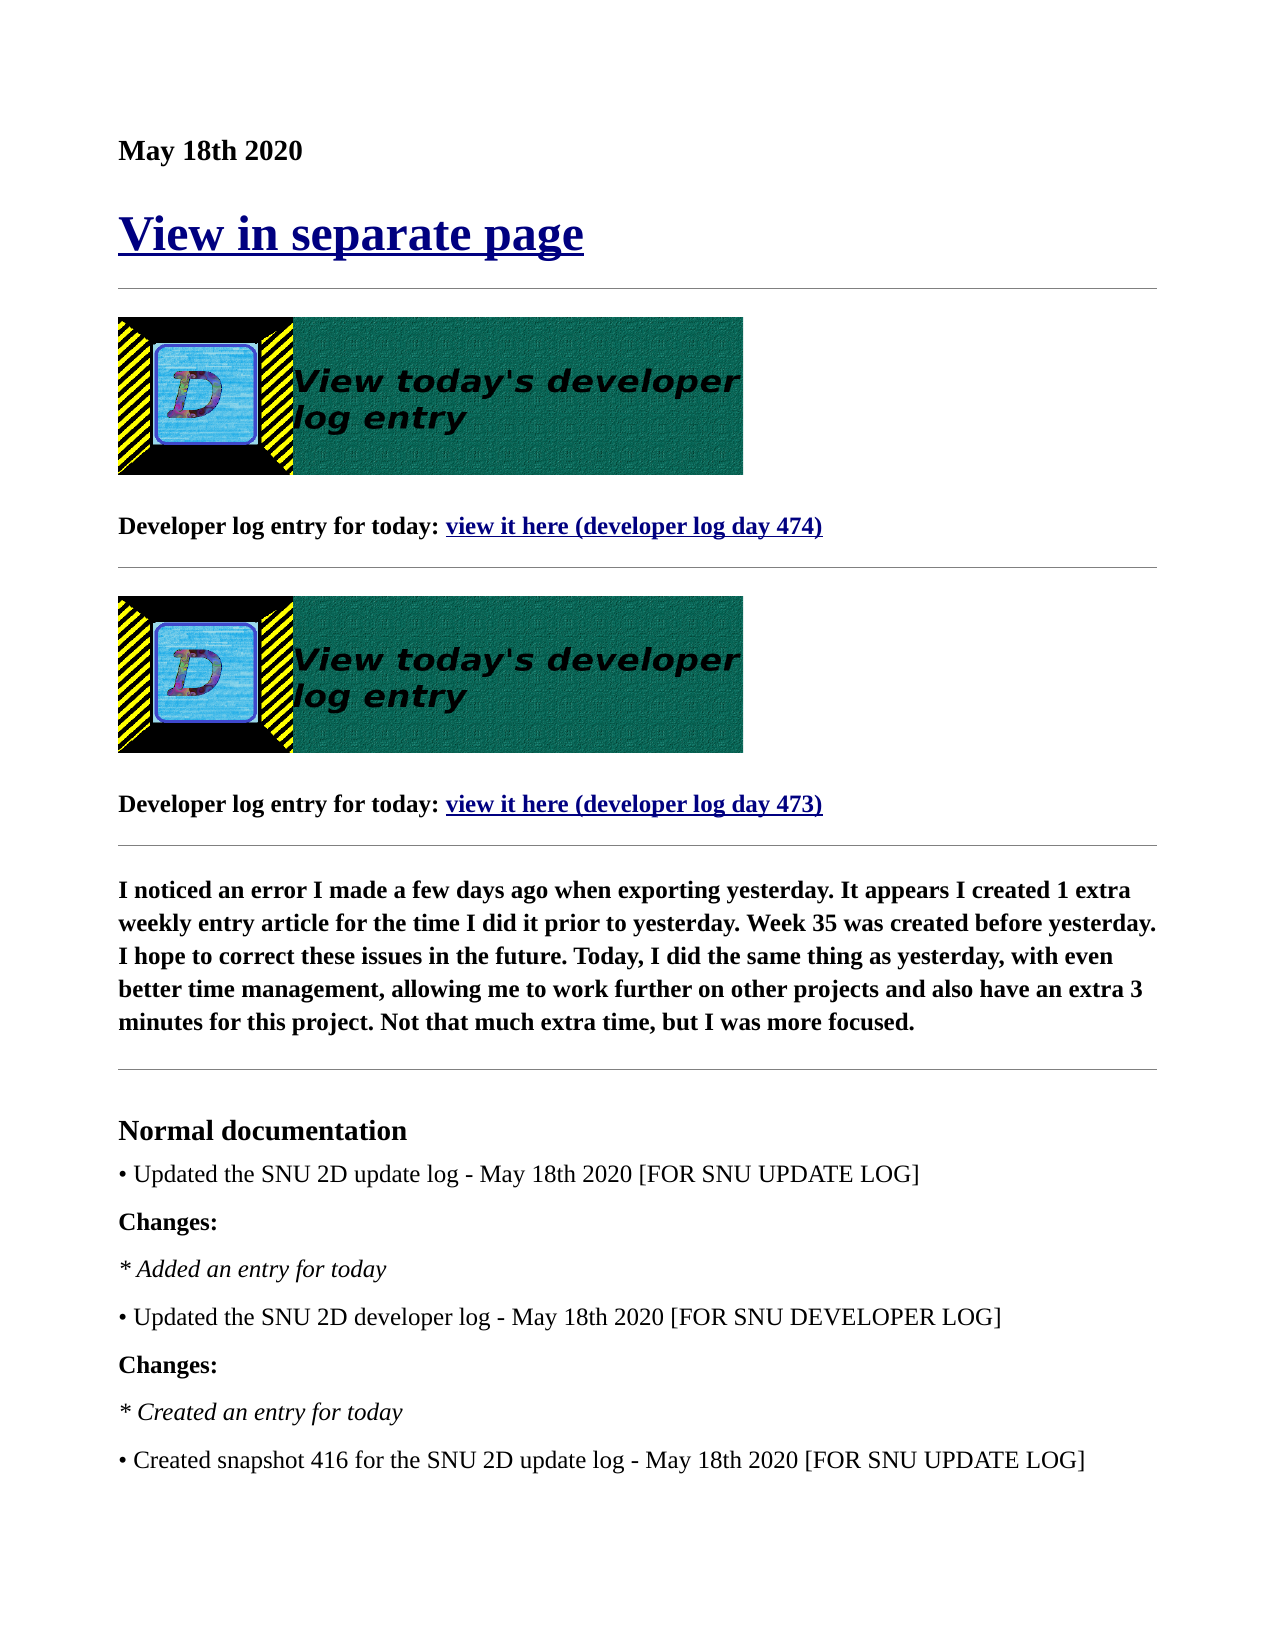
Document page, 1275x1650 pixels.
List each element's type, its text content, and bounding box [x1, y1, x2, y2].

subtitle May 18th 2020 [118, 133, 1157, 166]
text * Added an entry for today [118, 1254, 1157, 1283]
text Changes: [118, 1350, 1157, 1378]
subtitle View in separate page [118, 204, 1157, 261]
text • Created snapshot 416 for the SNU 2D update log - May 18th 2020 [FOR SNU UPDATE LOG] [118, 1445, 1157, 1474]
subtitle Developer log entry for today: view it here (developer log day 474) [118, 511, 1157, 540]
text * Created an entry for today [118, 1397, 1157, 1426]
subtitle Normal documentation [118, 1113, 1157, 1147]
text Changes: [118, 1207, 1157, 1236]
text • Updated the SNU 2D developer log - May 18th 2020 [FOR SNU DEVELOPER LOG] [118, 1302, 1157, 1331]
text I noticed an error I made a few days ago when exporting yesterday. It appears I created 1 extra weekly entry article for the time I did it prior to yesterday. Week 35 was created before yesterday. I hope to correct these issues in the future. Today, I did the same thing as yesterday, with even better time management, allowing me to work further on other projects and also have an extra 3 minutes for this project. Not that much extra time, but I was more focused. [118, 875, 1157, 1036]
picture [118, 596, 744, 753]
text • Updated the SNU 2D update log - May 18th 2020 [FOR SNU UPDATE LOG] [118, 1159, 1157, 1188]
picture [118, 317, 744, 475]
subtitle Developer log entry for today: view it here (developer log day 473) [118, 789, 1157, 818]
